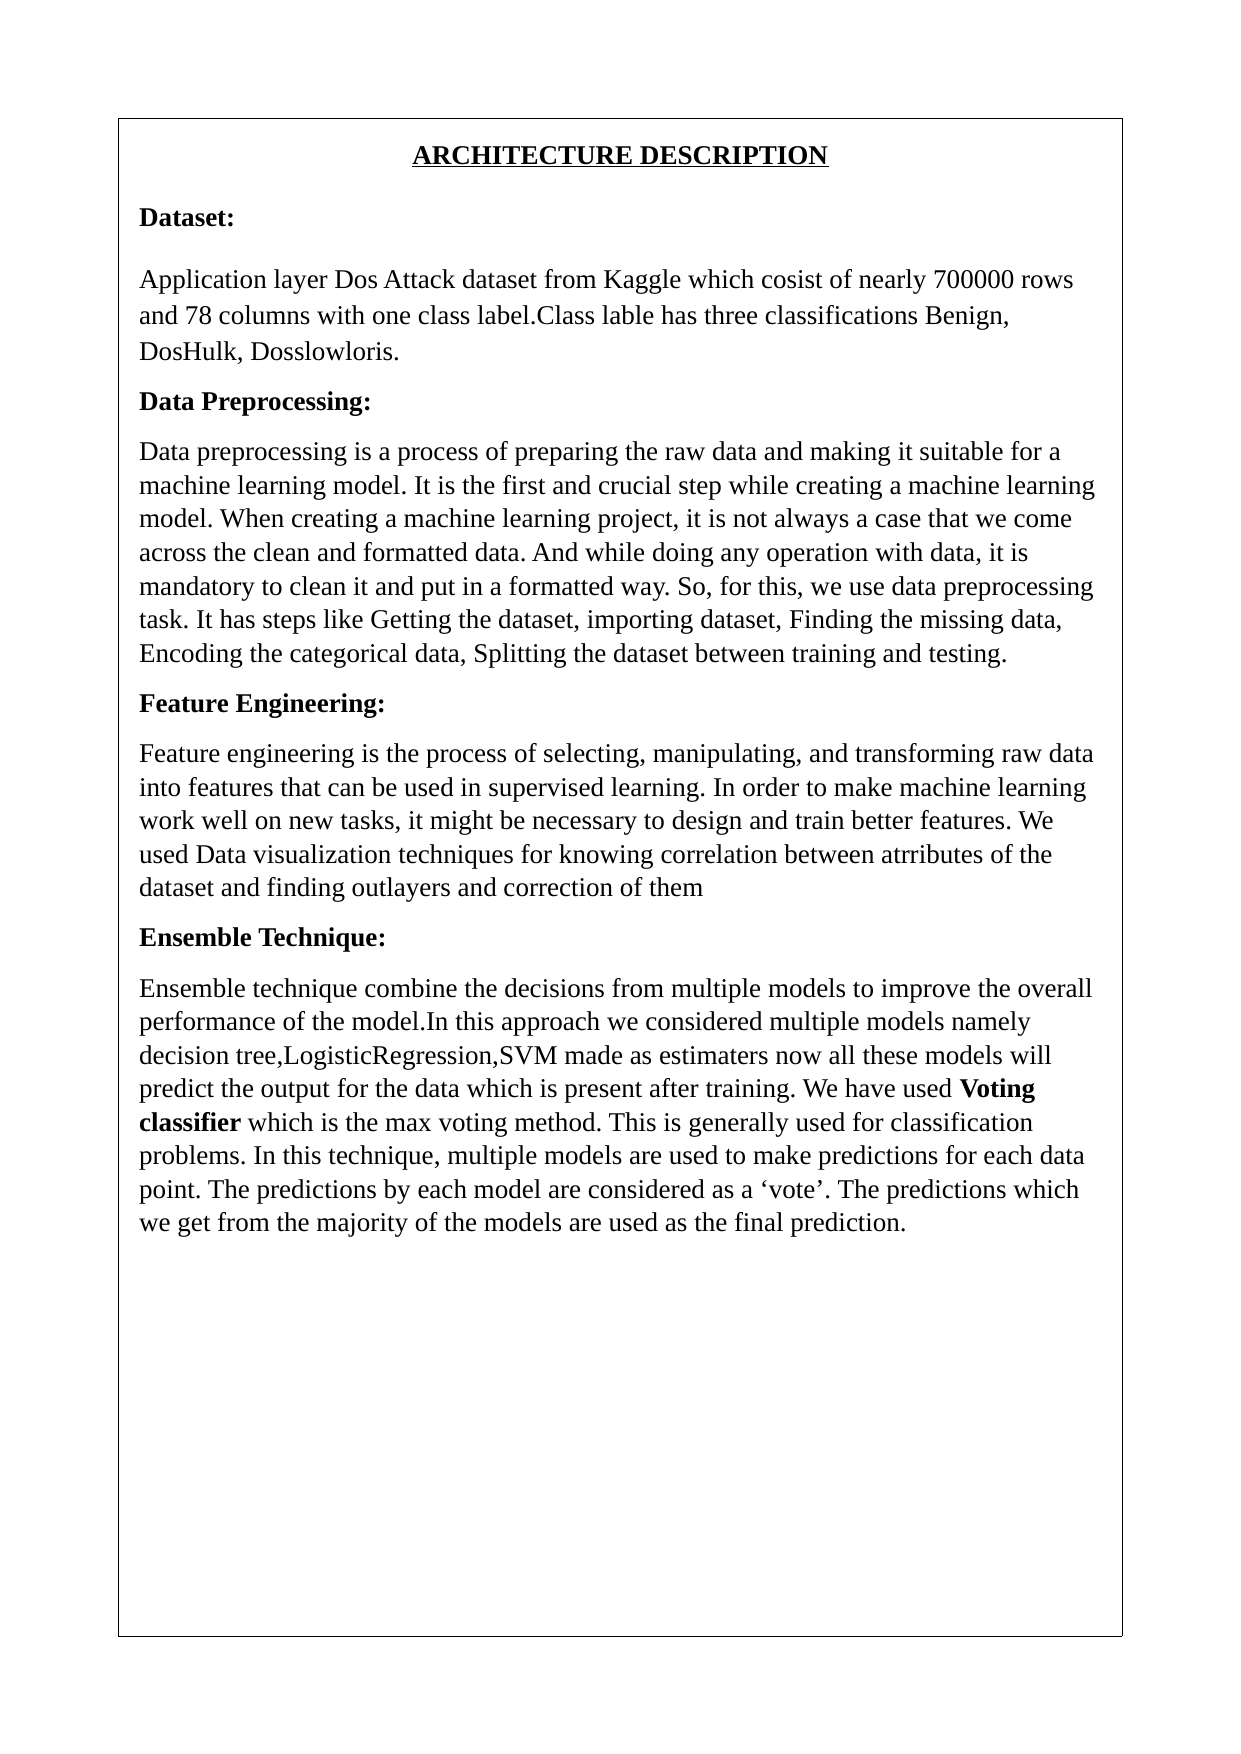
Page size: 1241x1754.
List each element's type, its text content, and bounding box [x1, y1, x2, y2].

text Data preprocessing is a process of preparing the raw data and making it suitable for a machine learning model. It is the first and crucial step while creating a machine learning model. When creating a machine learning project, it is not always a case that we come across the clean and formatted data. And while doing any operation with data, it is mandatory to clean it and put in a formatted way. So, for this, we use data preprocessing task. It has steps like Getting the dataset, importing dataset, Finding the missing data, Encoding the categorical data, Splitting the dataset between training and testing. [139, 436, 1101, 668]
text Ensemble technique combine the decisions from multiple models to improve the overall performance of the model.In this approach we considered multiple models namely decision tree,LogisticRegression,SVM made as estimaters now all these models will predict the output for the data which is present after training. We have used Voting classifier which is the max voting method. This is generally used for classification problems. In this technique, multiple models are used to make predictions for each data point. The predictions by each model are considered as a ‘vote’. The predictions which we get from the majority of the models are used as the final prediction. [139, 972, 1101, 1238]
text Ensemble Technique: [139, 922, 1101, 953]
text ARCHITECTURE DESCRIPTION [139, 139, 1101, 170]
text Application layer Dos Attack dataset from Kaggle which cosist of nearly 700000 rows and 78 columns with one class label.Class lable has three classifications Benign, DosHulk, Dosslowloris. [139, 263, 1101, 366]
text Feature engineering is the process of selecting, manipulating, and transforming raw data into features that can be used in supervised learning. In order to make machine learning work well on new tasks, it might be necessary to design and train better features. We used Data visualization techniques for knowing correlation between atrributes of the dataset and finding outlayers and correction of them [139, 737, 1101, 902]
text Dataset: [139, 201, 1101, 232]
text Feature Engineering: [139, 687, 1101, 718]
text Data Preprocessing: [139, 385, 1101, 416]
